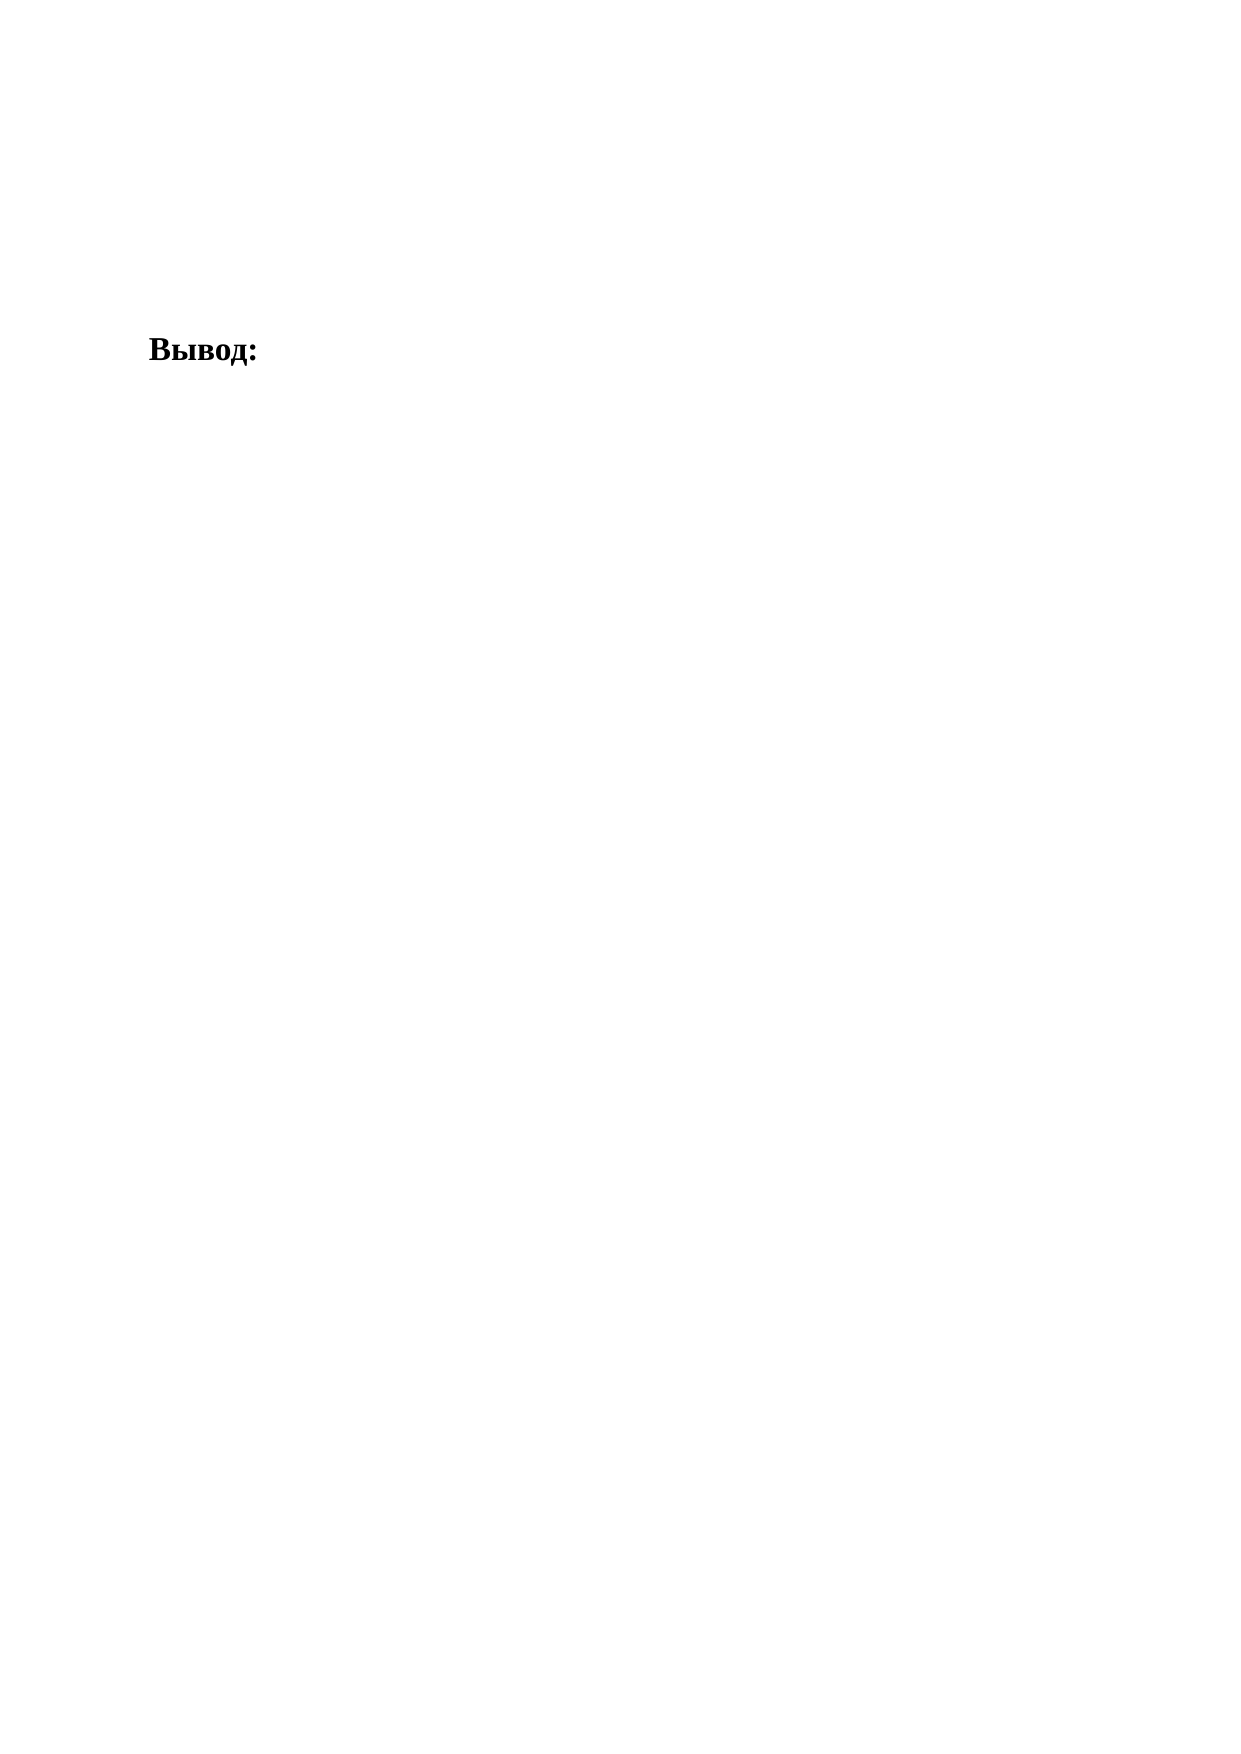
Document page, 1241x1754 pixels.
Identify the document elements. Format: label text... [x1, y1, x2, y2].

text Вывод: [75, 329, 1165, 367]
